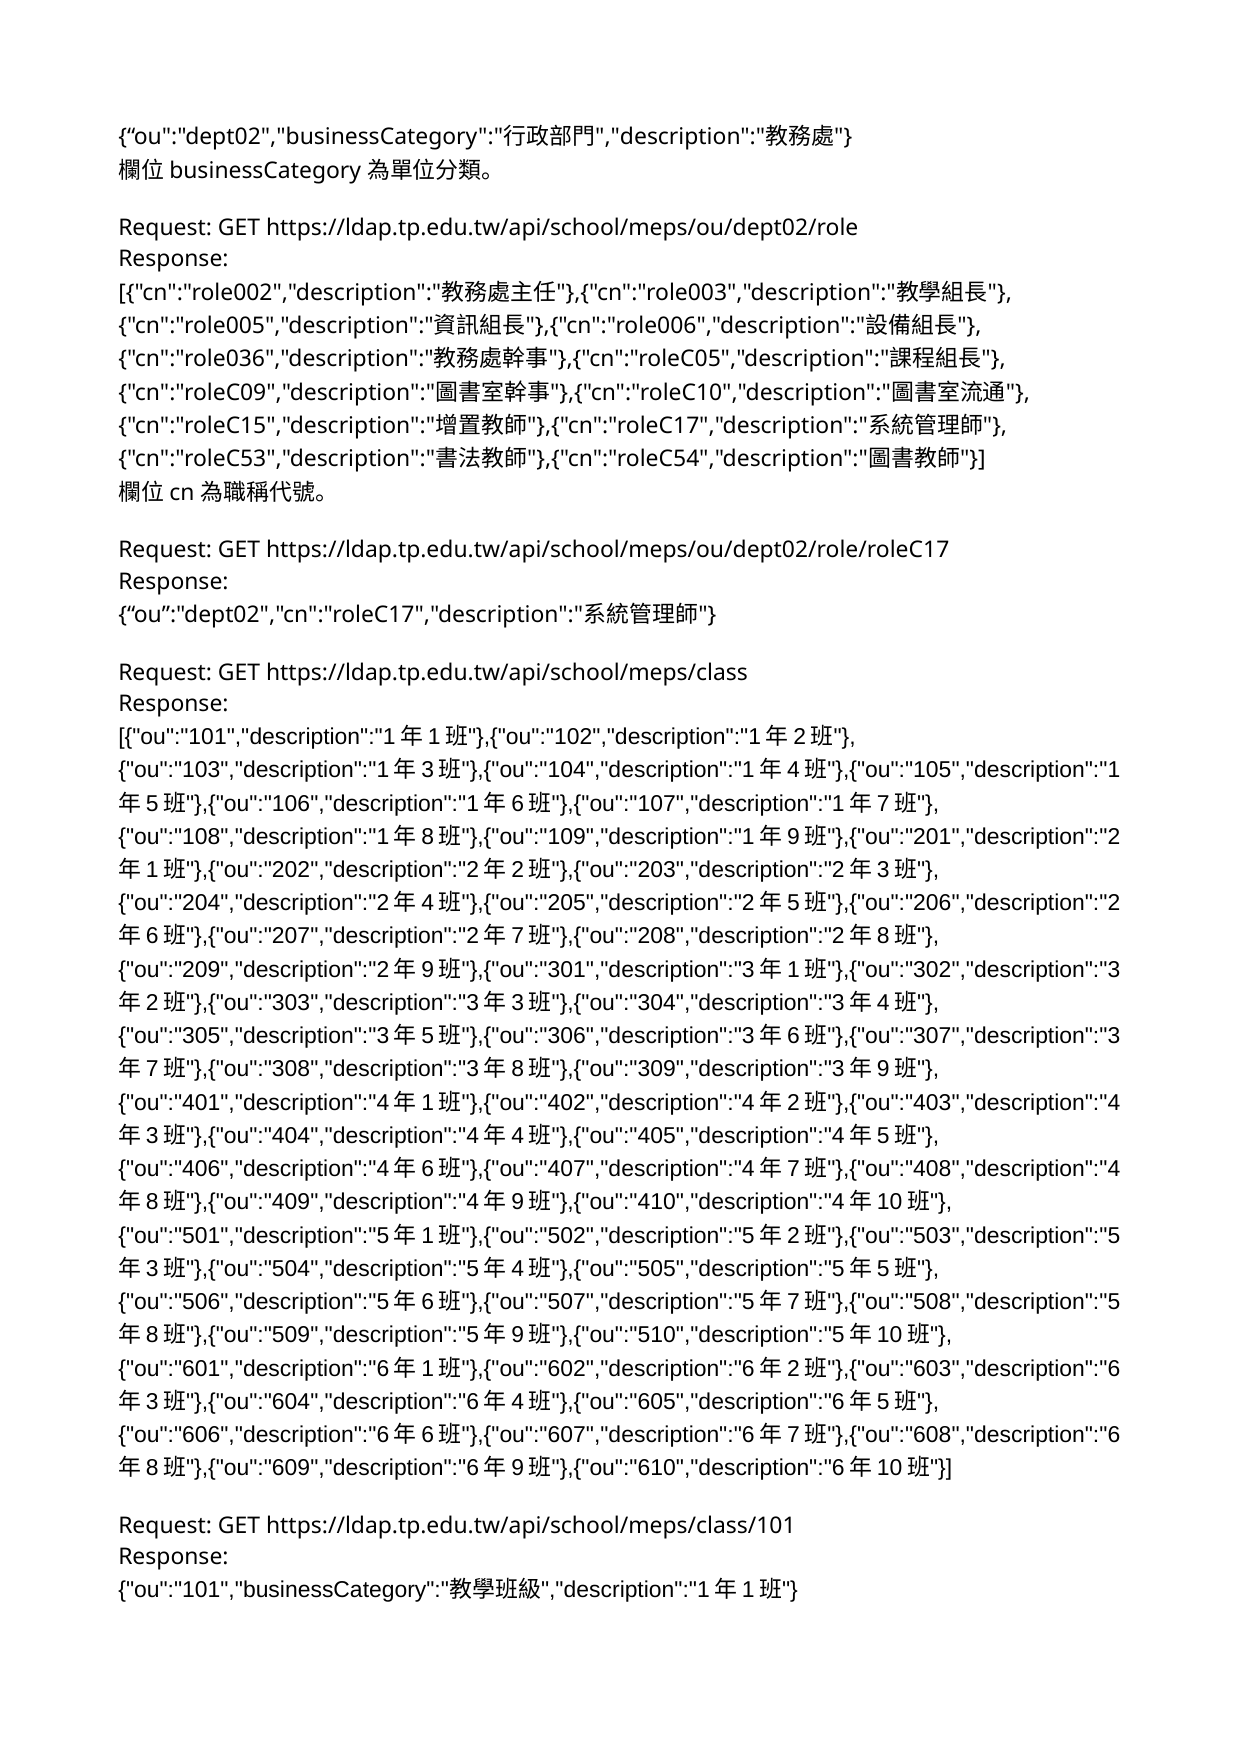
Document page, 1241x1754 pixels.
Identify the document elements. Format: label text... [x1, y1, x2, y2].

text {“ou”:"dept02","cn":"roleC17","description":"系統管理師"} [118, 596, 1122, 629]
text 欄位 businessCategory 為單位分類。 [118, 151, 1122, 185]
text Request: GET https://ldap.tp.edu.tw/api/school/meps/ou/dept02/role/roleC17 [118, 533, 1122, 564]
text Request: GET https://ldap.tp.edu.tw/api/school/meps/ou/dept02/role [118, 211, 1122, 242]
text Response: [118, 564, 1122, 596]
text Response: [118, 1540, 1122, 1571]
text {"ou":"101","businessCategory":"教學班級","description":"1年1班"} [118, 1571, 1122, 1604]
text [{"cn":"role002","description":"教務處主任"},{"cn":"role003","description":"教學組長"},{"cn":"role005","description":"資訊組長"},{"cn":"role006","description":"設備組長"},{"cn":"role036","description":"教務處幹事"},{"cn":"roleC05","description":"課程組長"},{"cn":"roleC09","description":"圖書室幹事"},{"cn":"roleC10","description":"圖書室流通"},{"cn":"roleC15","description":"增置教師"},{"cn":"roleC17","description":"系統管理師"},{"cn":"roleC53","description":"書法教師"},{"cn":"roleC54","description":"圖書教師"}] [118, 274, 1122, 474]
text Request: GET https://ldap.tp.edu.tw/api/school/meps/class [118, 656, 1122, 687]
text Response: [118, 687, 1122, 718]
text 欄位 cn 為職稱代號。 [118, 474, 1122, 507]
text Request: GET https://ldap.tp.edu.tw/api/school/meps/class/101 [118, 1509, 1122, 1540]
text {“ou":"dept02","businessCategory":"行政部門","description":"教務處"} [118, 118, 1122, 151]
text Response: [118, 242, 1122, 274]
text [{"ou":"101","description":"1年1班"},{"ou":"102","description":"1年2班"},{"ou":"103","description":"1年3班"},{"ou":"104","description":"1年4班"},{"ou":"105","description":"1年5班"},{"ou":"106","description":"1年6班"},{"ou":"107","description":"1年7班"},{"ou":"108","description":"1年8班"},{"ou":"109","description":"1年9班"},{"ou":"201","description":"2年1班"},{"ou":"202","description":"2年2班"},{"ou":"203","description":"2年3班"},{"ou":"204","description":"2年4班"},{"ou":"205","description":"2年5班"},{"ou":"206","description":"2年6班"},{"ou":"207","description":"2年7班"},{"ou":"208","description":"2年8班"},{"ou":"209","description":"2年9班"},{"ou":"301","description":"3年1班"},{"ou":"302","description":"3年2班"},{"ou":"303","description":"3年3班"},{"ou":"304","description":"3年4班"},{"ou":"305","description":"3年5班"},{"ou":"306","description":"3年6班"},{"ou":"307","description":"3年7班"},{"ou":"308","description":"3年8班"},{"ou":"309","description":"3年9班"},{"ou":"401","description":"4年1班"},{"ou":"402","description":"4年2班"},{"ou":"403","description":"4年3班"},{"ou":"404","description":"4年4班"},{"ou":"405","description":"4年5班"},{"ou":"406","description":"4年6班"},{"ou":"407","description":"4年7班"},{"ou":"408","description":"4年8班"},{"ou":"409","description":"4年9班"},{"ou":"410","description":"4年10班"},{"ou":"501","description":"5年1班"},{"ou":"502","description":"5年2班"},{"ou":"503","description":"5年3班"},{"ou":"504","description":"5年4班"},{"ou":"505","description":"5年5班"},{"ou":"506","description":"5年6班"},{"ou":"507","description":"5年7班"},{"ou":"508","description":"5年8班"},{"ou":"509","description":"5年9班"},{"ou":"510","description":"5年10班"},{"ou":"601","description":"6年1班"},{"ou":"602","description":"6年2班"},{"ou":"603","description":"6年3班"},{"ou":"604","description":"6年4班"},{"ou":"605","description":"6年5班"},{"ou":"606","description":"6年6班"},{"ou":"607","description":"6年7班"},{"ou":"608","description":"6年8班"},{"ou":"609","description":"6年9班"},{"ou":"610","description":"6年10班"}] [118, 718, 1122, 1482]
